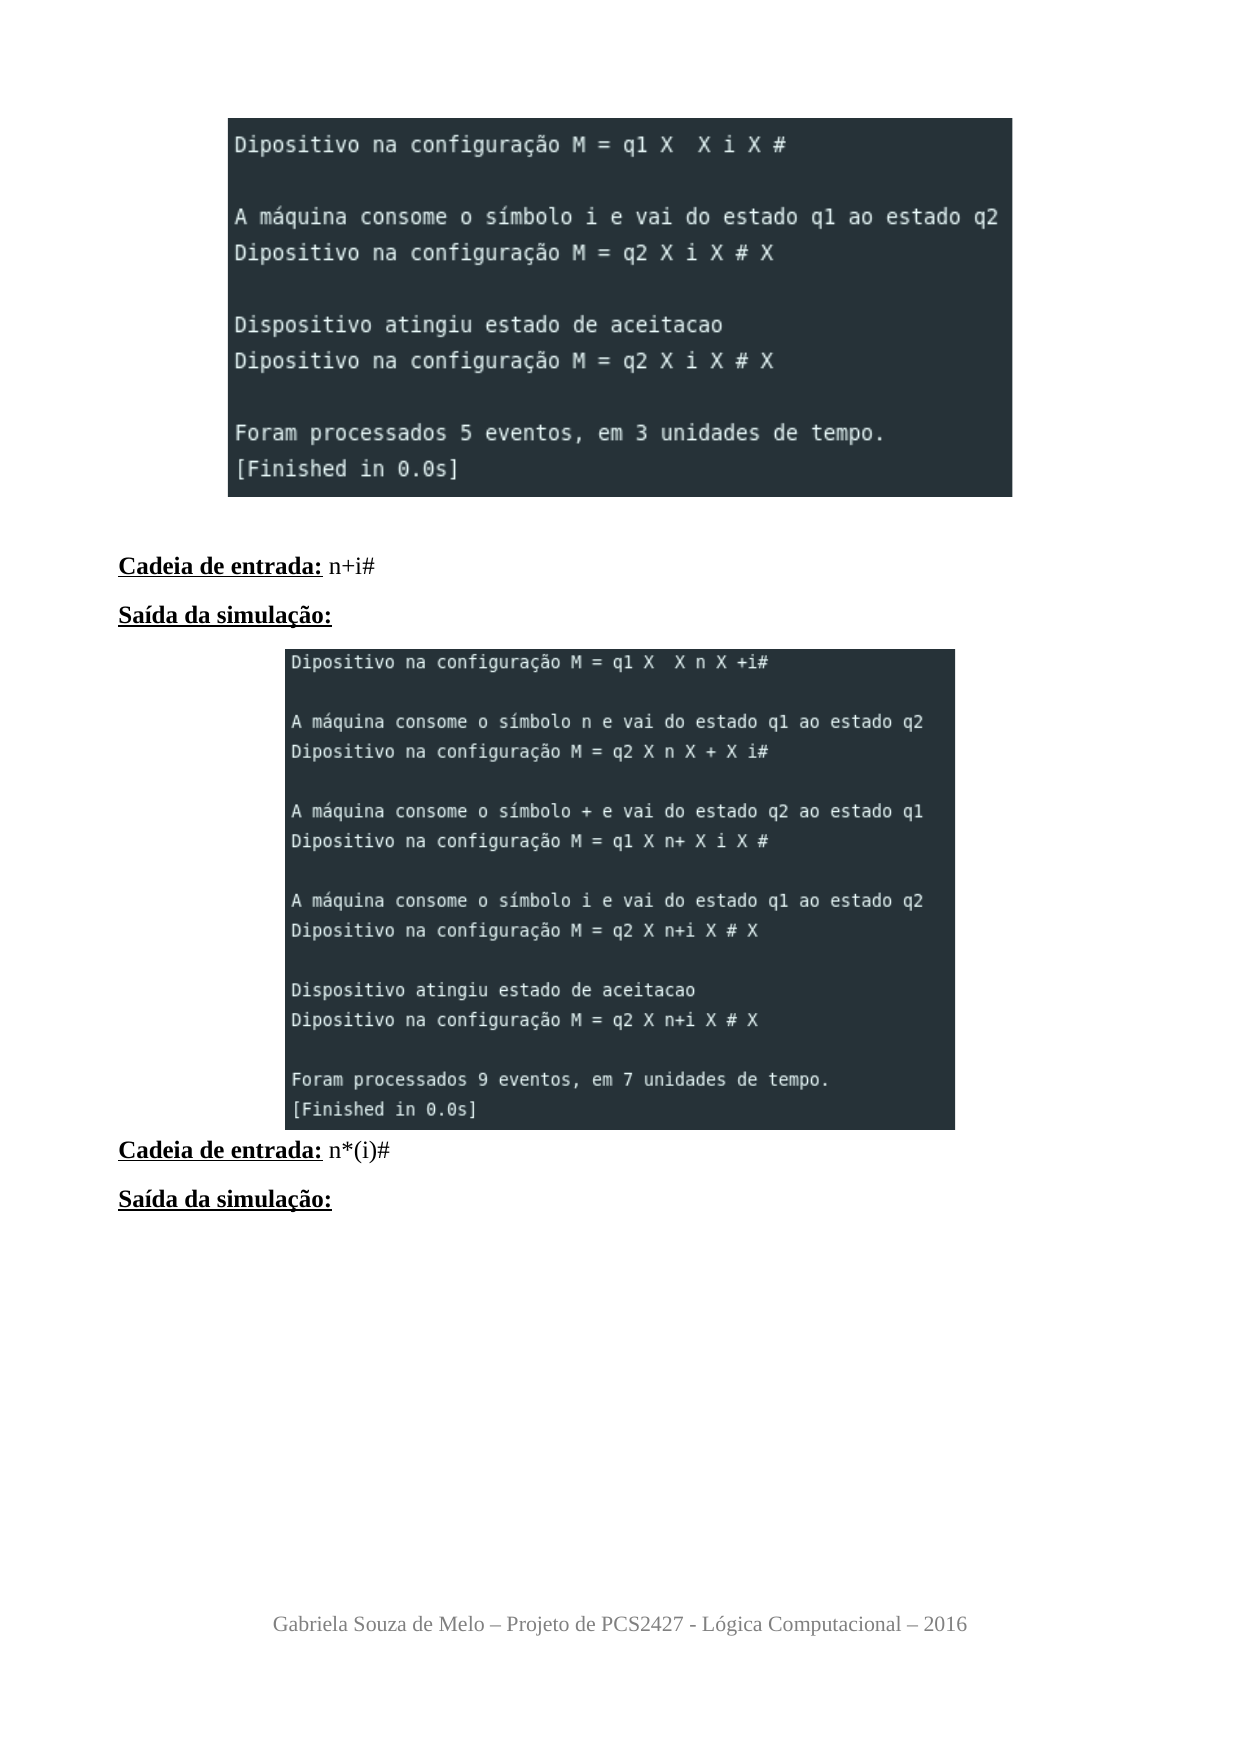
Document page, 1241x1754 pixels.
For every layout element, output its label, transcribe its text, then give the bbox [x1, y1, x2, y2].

text Saída da simulação: [118, 1184, 1122, 1213]
text Saída da simulação: [118, 600, 1122, 629]
picture [285, 649, 956, 1130]
text Cadeia de entrada: n+i# [118, 551, 1122, 580]
text Cadeia de entrada: n*(i)# [118, 1078, 1122, 1164]
picture [227, 118, 1013, 497]
